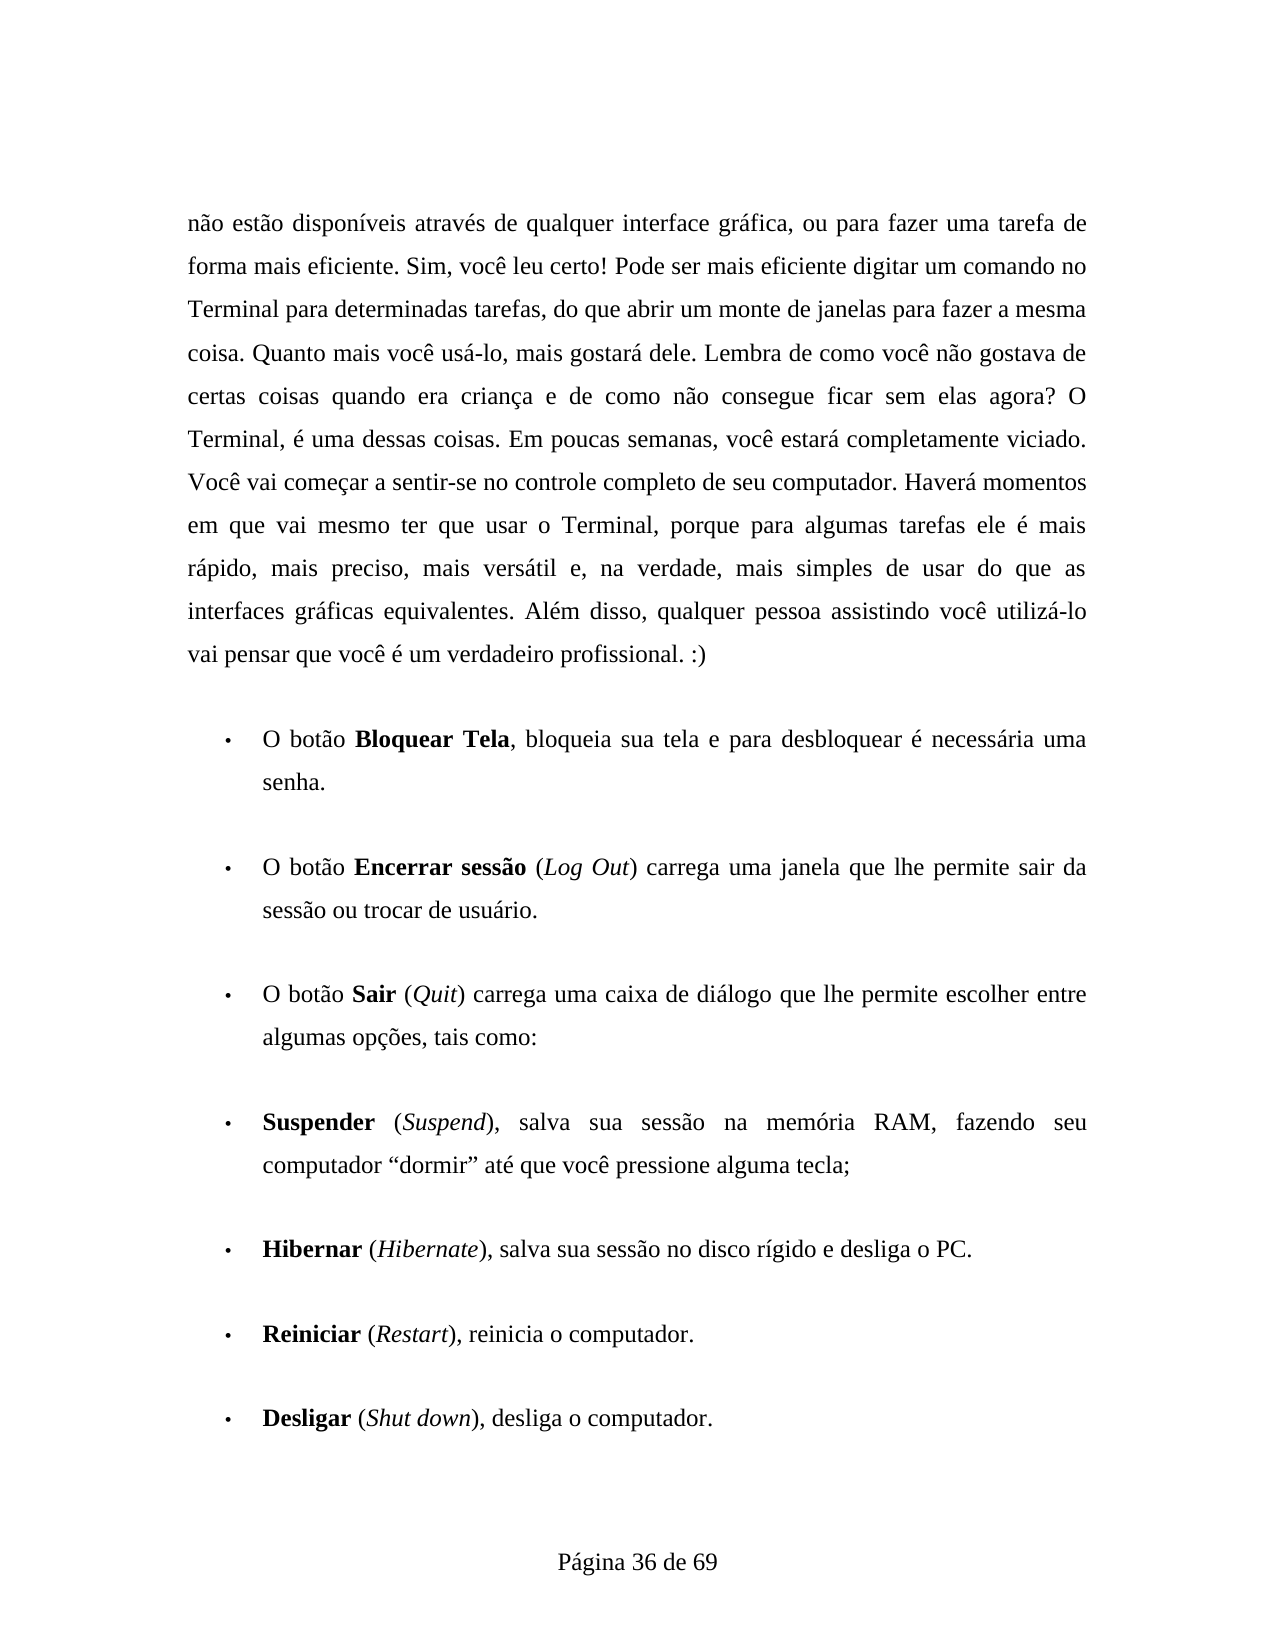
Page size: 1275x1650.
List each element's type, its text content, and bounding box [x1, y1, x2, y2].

list Hibernar (Hibernate), salva sua sessão no disco rígido e desliga o PC. [225, 1234, 1087, 1263]
list Suspender (Suspend), salva sua sessão na memória RAM, fazendo seu computador “dormir” até que você pressione alguma tecla; [225, 1107, 1087, 1179]
list Reiniciar (Restart), reinicia o computador. [225, 1319, 1087, 1348]
list O botão Bloquear Tela, bloqueia sua tela e para desbloquear é necessária uma senha. [225, 724, 1087, 796]
text não estão disponíveis através de qualquer interface gráfica, ou para fazer uma tarefa de forma mais eficiente. Sim, você leu certo! Pode ser mais eficiente digitar um comando no Terminal para determinadas tarefas, do que abrir um monte de janelas para fazer a mesma coisa. Quanto mais você usá-lo, mais gostará dele. Lembra de como você não gostava de certas coisas quando era criança e de como não consegue ficar sem elas agora? O Terminal, é uma dessas coisas. Em poucas semanas, você estará completamente viciado. Você vai começar a sentir-se no controle completo de seu computador. Haverá momentos em que vai mesmo ter que usar o Terminal, porque para algumas tarefas ele é mais rápido, mais preciso, mais versátil e, na verdade, mais simples de usar do que as interfaces gráficas equivalentes. Além disso, qualquer pessoa assistindo você utilizá-lo vai pensar que você é um verdadeiro profissional. :) [187, 208, 1087, 668]
list O botão Encerrar sessão (Log Out) carrega uma janela que lhe permite sair da sessão ou trocar de usuário. [225, 852, 1087, 923]
list Desligar (Shut down), desliga o computador. [225, 1403, 1087, 1432]
list O botão Sair (Quit) carrega uma caixa de diálogo que lhe permite escolher entre algumas opções, tais como: [225, 979, 1087, 1051]
